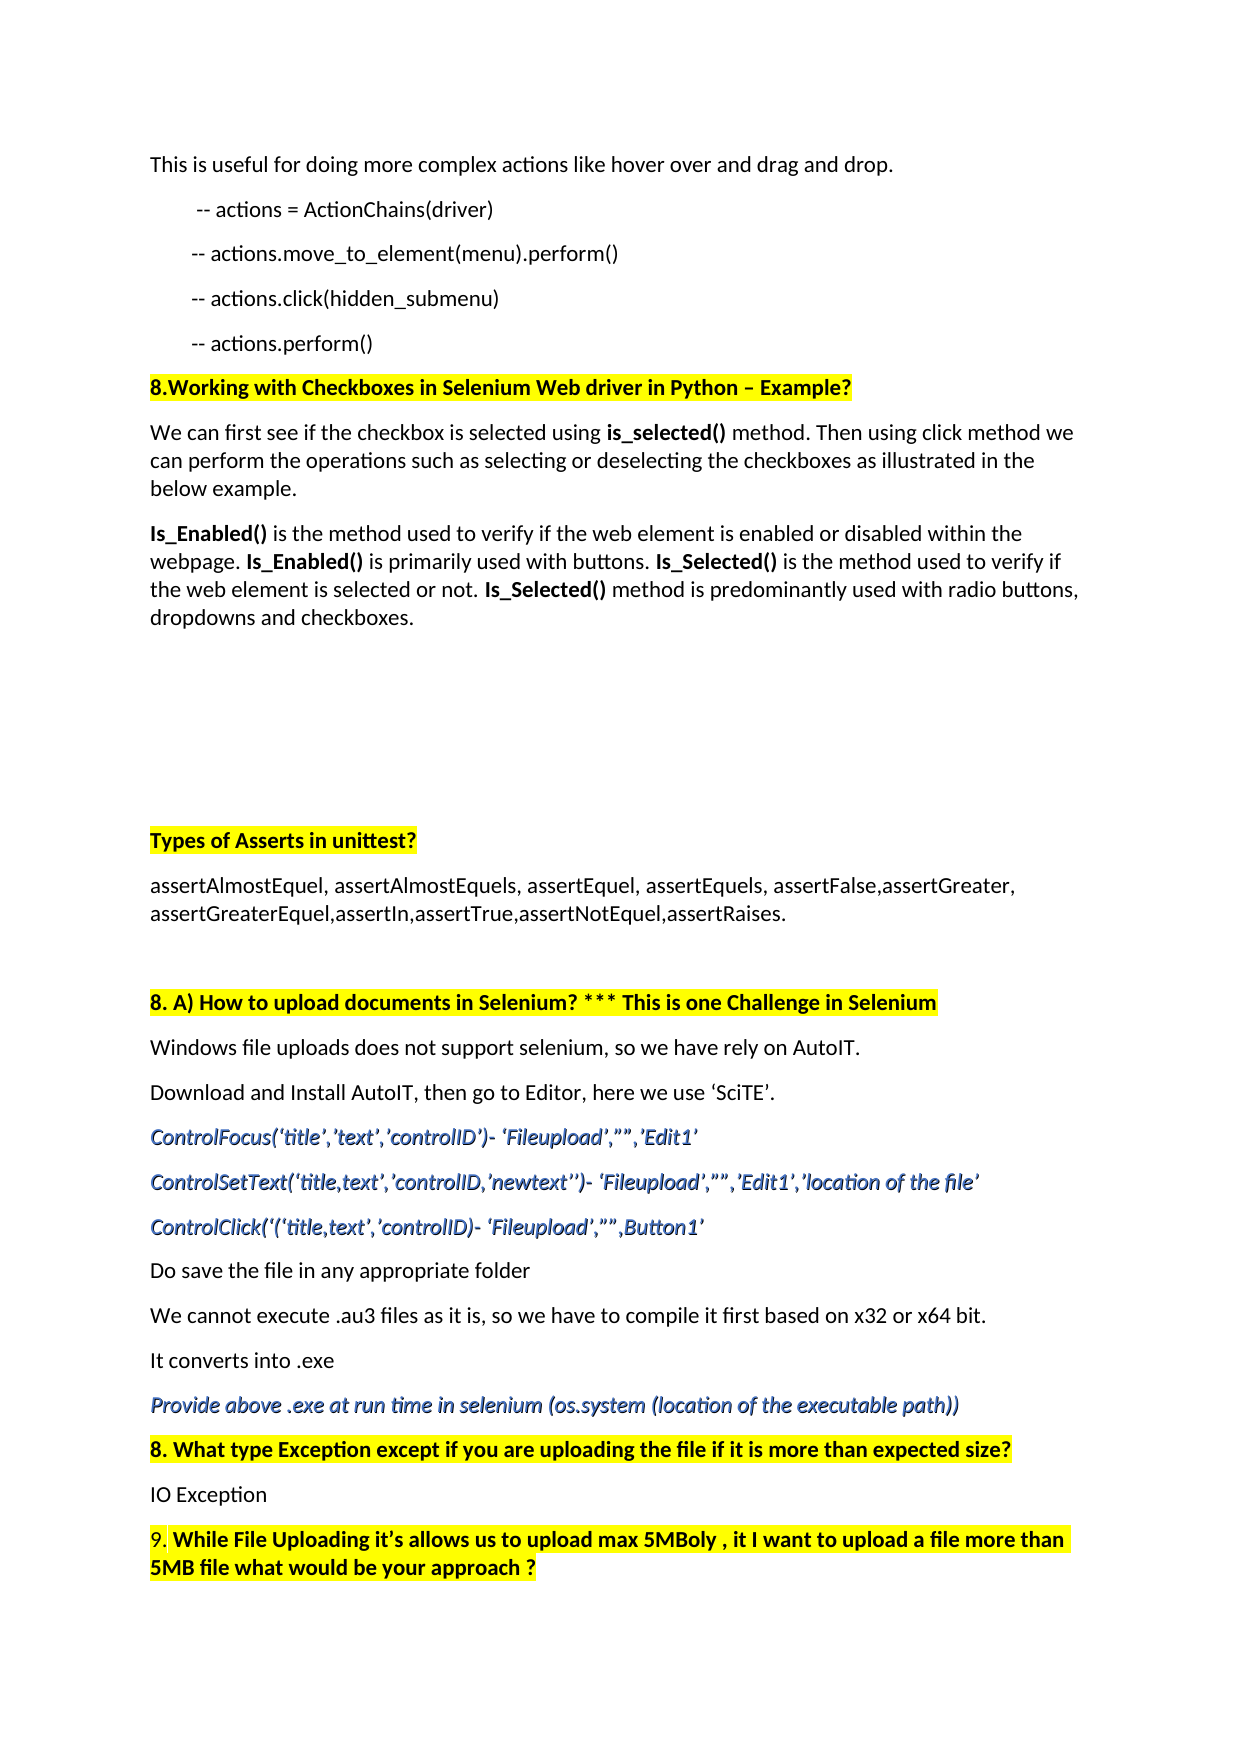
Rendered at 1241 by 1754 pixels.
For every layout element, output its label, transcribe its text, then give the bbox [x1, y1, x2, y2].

text Is_Enabled() is the method used to verify if the web element is enabled or disabled within the webpage. Is_Enabled() is primarily used with buttons. Is_Selected() is the method used to verify if the web element is selected or not. Is_Selected() method is predominantly used with radio buttons, dropdowns and checkboxes. [150, 519, 1090, 631]
text -- actions.perform() [150, 329, 1090, 357]
text Do save the file in any appropriate folder [150, 1257, 1090, 1284]
text Download and Install AutoIT, then go to Editor, here we use ‘SciTE’. [150, 1078, 1090, 1106]
text -- actions.click(hidden_submenu) [150, 284, 1090, 312]
text -- actions = ActionChains(driver) [150, 195, 1090, 223]
text We can first see if the checkbox is selected using is_selected() method. Then using click method we can perform the operations such as selecting or deselecting the checkboxes as illustrated in the below example. [150, 418, 1090, 502]
text ControlClick(‘(‘title,text’,’controlID)- ‘Fileupload’,””,Button1’ [150, 1212, 1090, 1240]
text 8. What type Exception except if you are uploading the file if it is more than expected size? [150, 1435, 1090, 1463]
text -- actions.move_to_element(menu).perform() [150, 239, 1090, 267]
text This is useful for doing more complex actions like hover over and drag and drop. [150, 150, 1090, 178]
text Types of Asserts in unittest? [150, 826, 1090, 854]
text 8.Working with Checkboxes in Selenium Web driver in Python – Example? [150, 373, 1090, 401]
text IO Exception [150, 1480, 1090, 1508]
text ControlFocus(‘title’,’text’,’controlID’)- ‘Fileupload’,””,’Edit1’ [150, 1122, 1090, 1151]
text Windows file uploads does not support selenium, so we have rely on AutoIT. [150, 1033, 1090, 1061]
text 9. While File Uploading it’s allows us to upload max 5MBoly , it I want to upload a file more than 5MB file what would be your approach ? [150, 1525, 1090, 1581]
text assertAlmostEquel, assertAlmostEquels, assertEquel, assertEquels, assertFalse,assertGreater, assertGreaterEquel,assertIn,assertTrue,assertNotEquel,assertRaises. [150, 871, 1090, 927]
text It converts into .exe [150, 1346, 1090, 1374]
text ControlSetText(‘title,text’,’controlID,’newtext’’)- ‘Fileupload’,””,’Edit1’,’location of the file’ [150, 1167, 1090, 1195]
text 8. A) How to upload documents in Selenium? *** This is one Challenge in Selenium [150, 988, 1090, 1016]
text Provide above .exe at run time in selenium (os.system (location of the executable path)) [150, 1391, 1090, 1419]
text We cannot execute .au3 files as it is, so we have to compile it first based on x32 or x64 bit. [150, 1301, 1090, 1329]
